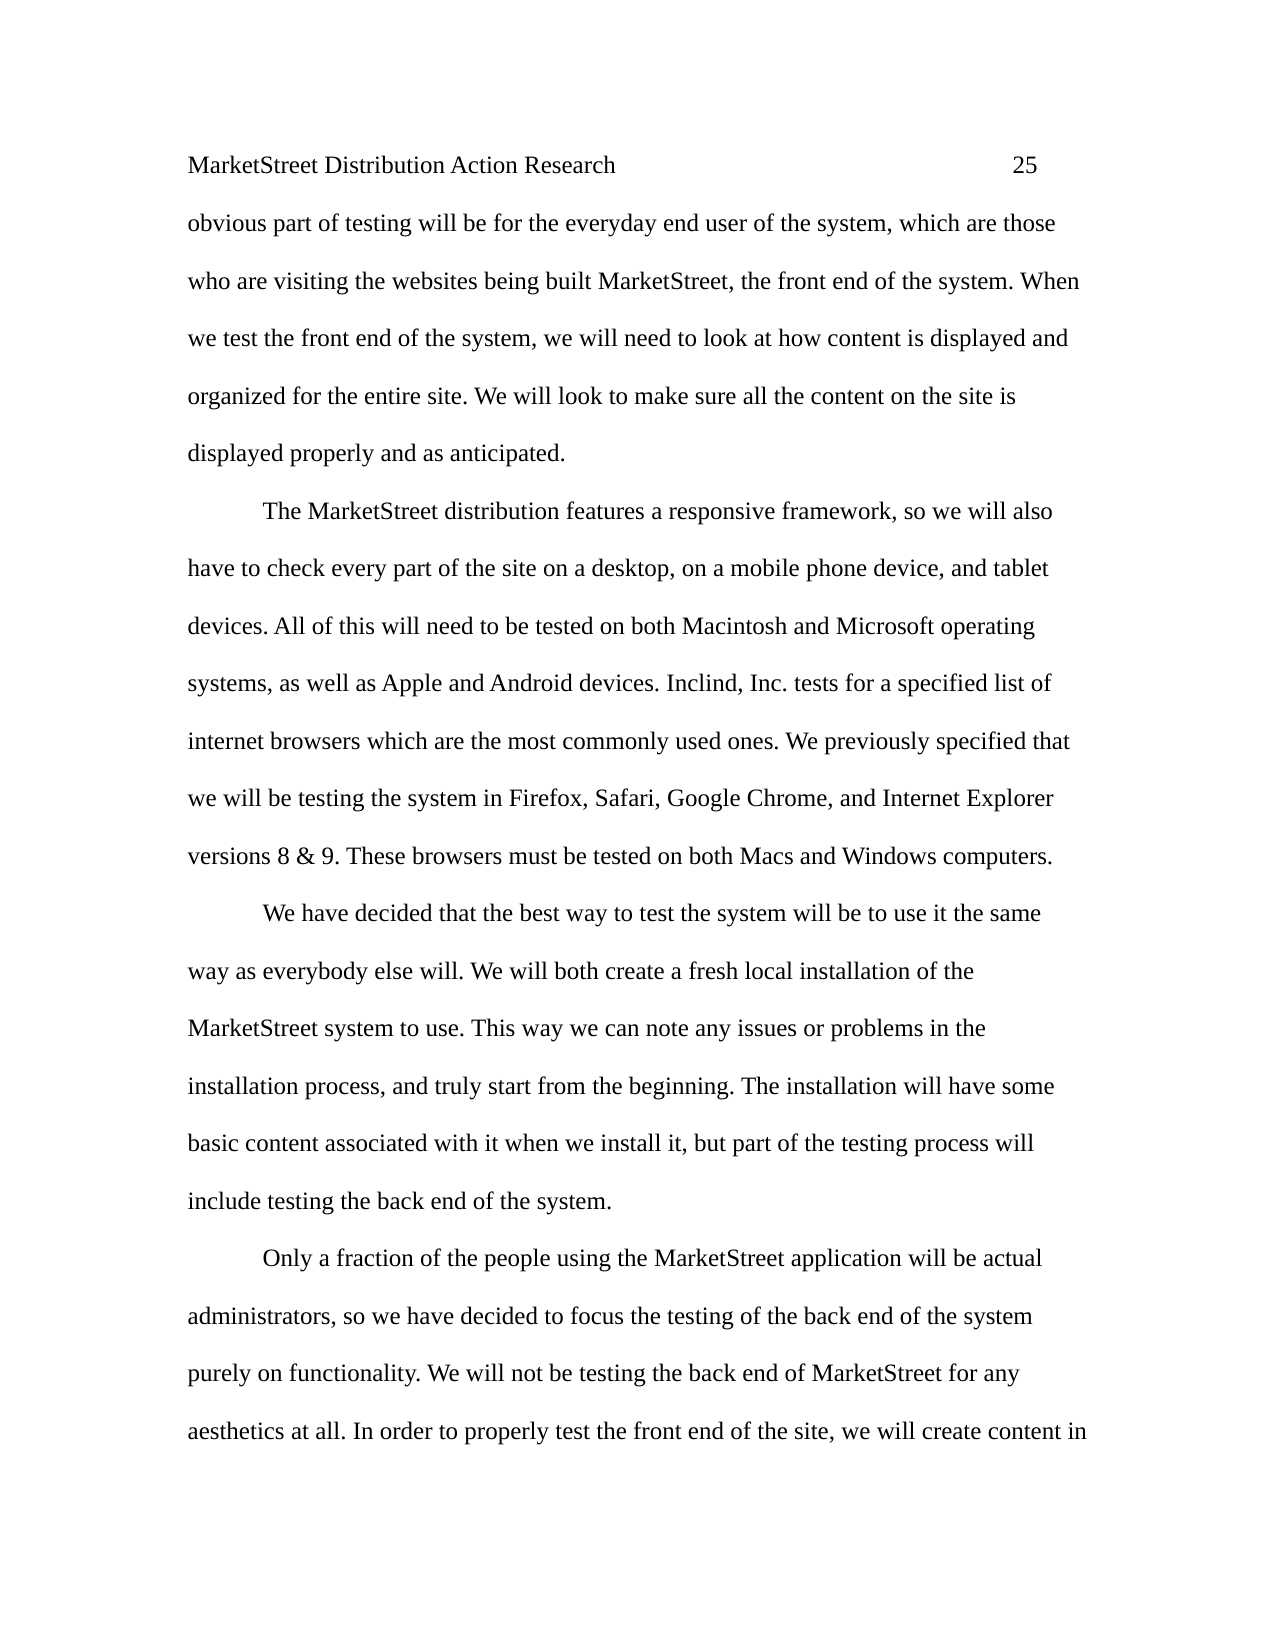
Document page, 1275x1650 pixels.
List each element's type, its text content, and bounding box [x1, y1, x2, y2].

text obvious part of testing will be for the everyday end user of the system, which are those who are visiting the websites being built MarketStreet, the front end of the system. When we test the front end of the system, we will need to look at how content is displayed and organized for the entire site. We will look to make sure all the content on the site is displayed properly and as anticipated. [187, 208, 1087, 467]
text Only a fraction of the people using the MarketStreet application will be actual administrators, so we have decided to focus the testing of the back end of the system purely on functionality. We will not be testing the back end of MarketStreet for any aesthetics at all. In order to properly test the front end of the site, we will create content in [187, 1243, 1087, 1444]
text The MarketStreet distribution features a responsive framework, so we will also have to check every part of the site on a desktop, on a mobile phone device, and tablet devices. All of this will need to be tested on both Macintosh and Microsoft operating systems, as well as Apple and Android devices. Inclind, Inc. tests for a specified list of internet browsers which are the most commonly used ones. We previously specified that we will be testing the system in Firefox, Safari, Google Chrome, and Internet Explorer versions 8 & 9. These browsers must be tested on both Macs and Windows computers. [187, 496, 1087, 869]
text We have decided that the best way to test the system will be to use it the same way as everybody else will. We will both create a fresh local installation of the MarketStreet system to use. This way we can note any issues or problems in the installation process, and truly start from the beginning. The installation will have some basic content associated with it when we install it, but part of the testing process will include testing the back end of the system. [187, 898, 1087, 1214]
